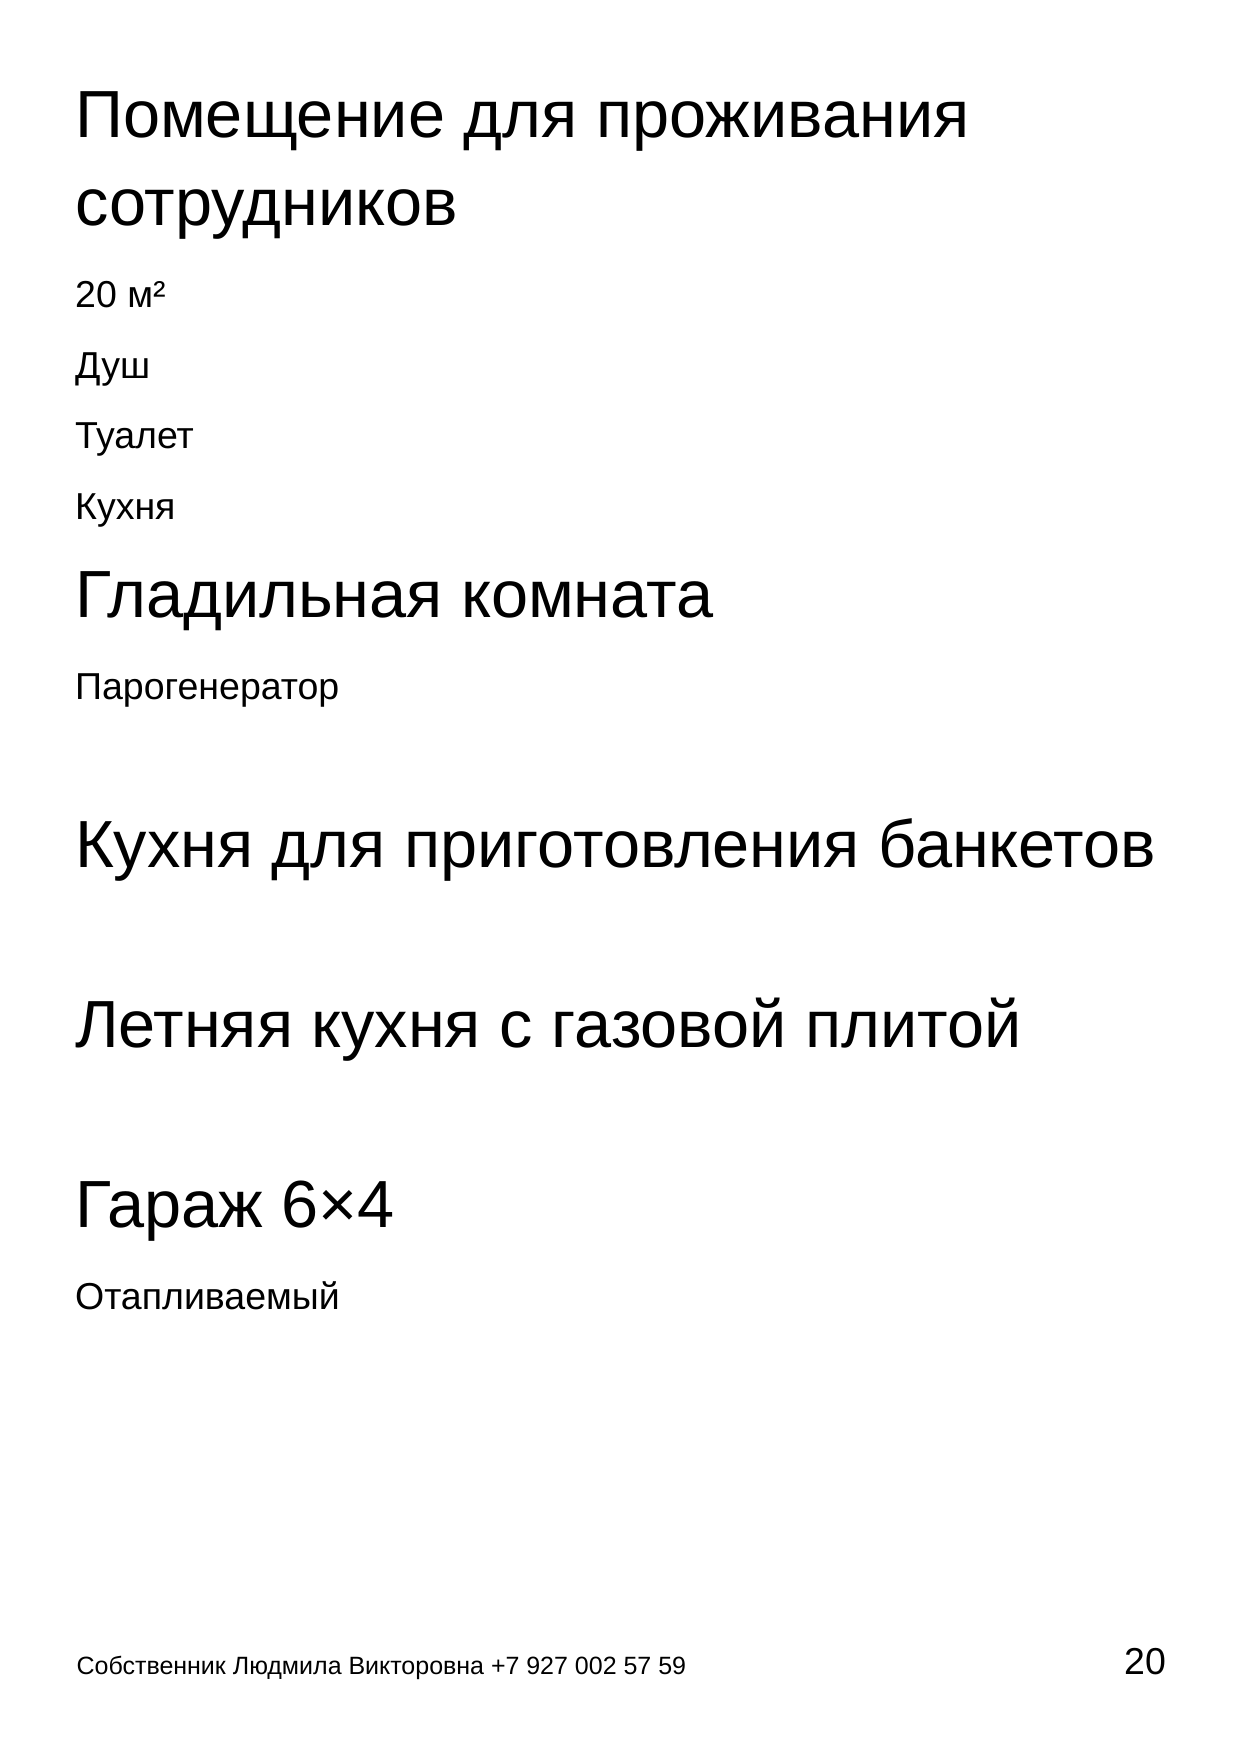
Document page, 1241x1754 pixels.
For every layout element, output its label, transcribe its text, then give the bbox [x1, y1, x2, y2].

subtitle Гладильная комната [75, 555, 1166, 631]
text Кухня [75, 484, 1166, 527]
subtitle Летняя кухня с газовой плитой [75, 985, 1166, 1062]
text Отапливаемый [75, 1274, 1166, 1317]
text Туалет [75, 413, 1166, 457]
text Парогенератор [75, 664, 1166, 707]
text 20 м² [75, 272, 1166, 315]
subtitle Помещение для проживания сотрудников [75, 75, 1166, 240]
text Душ [75, 343, 1166, 386]
subtitle Гараж 6×4 [75, 1165, 1166, 1241]
subtitle Кухня для приготовления банкетов [75, 805, 1166, 882]
